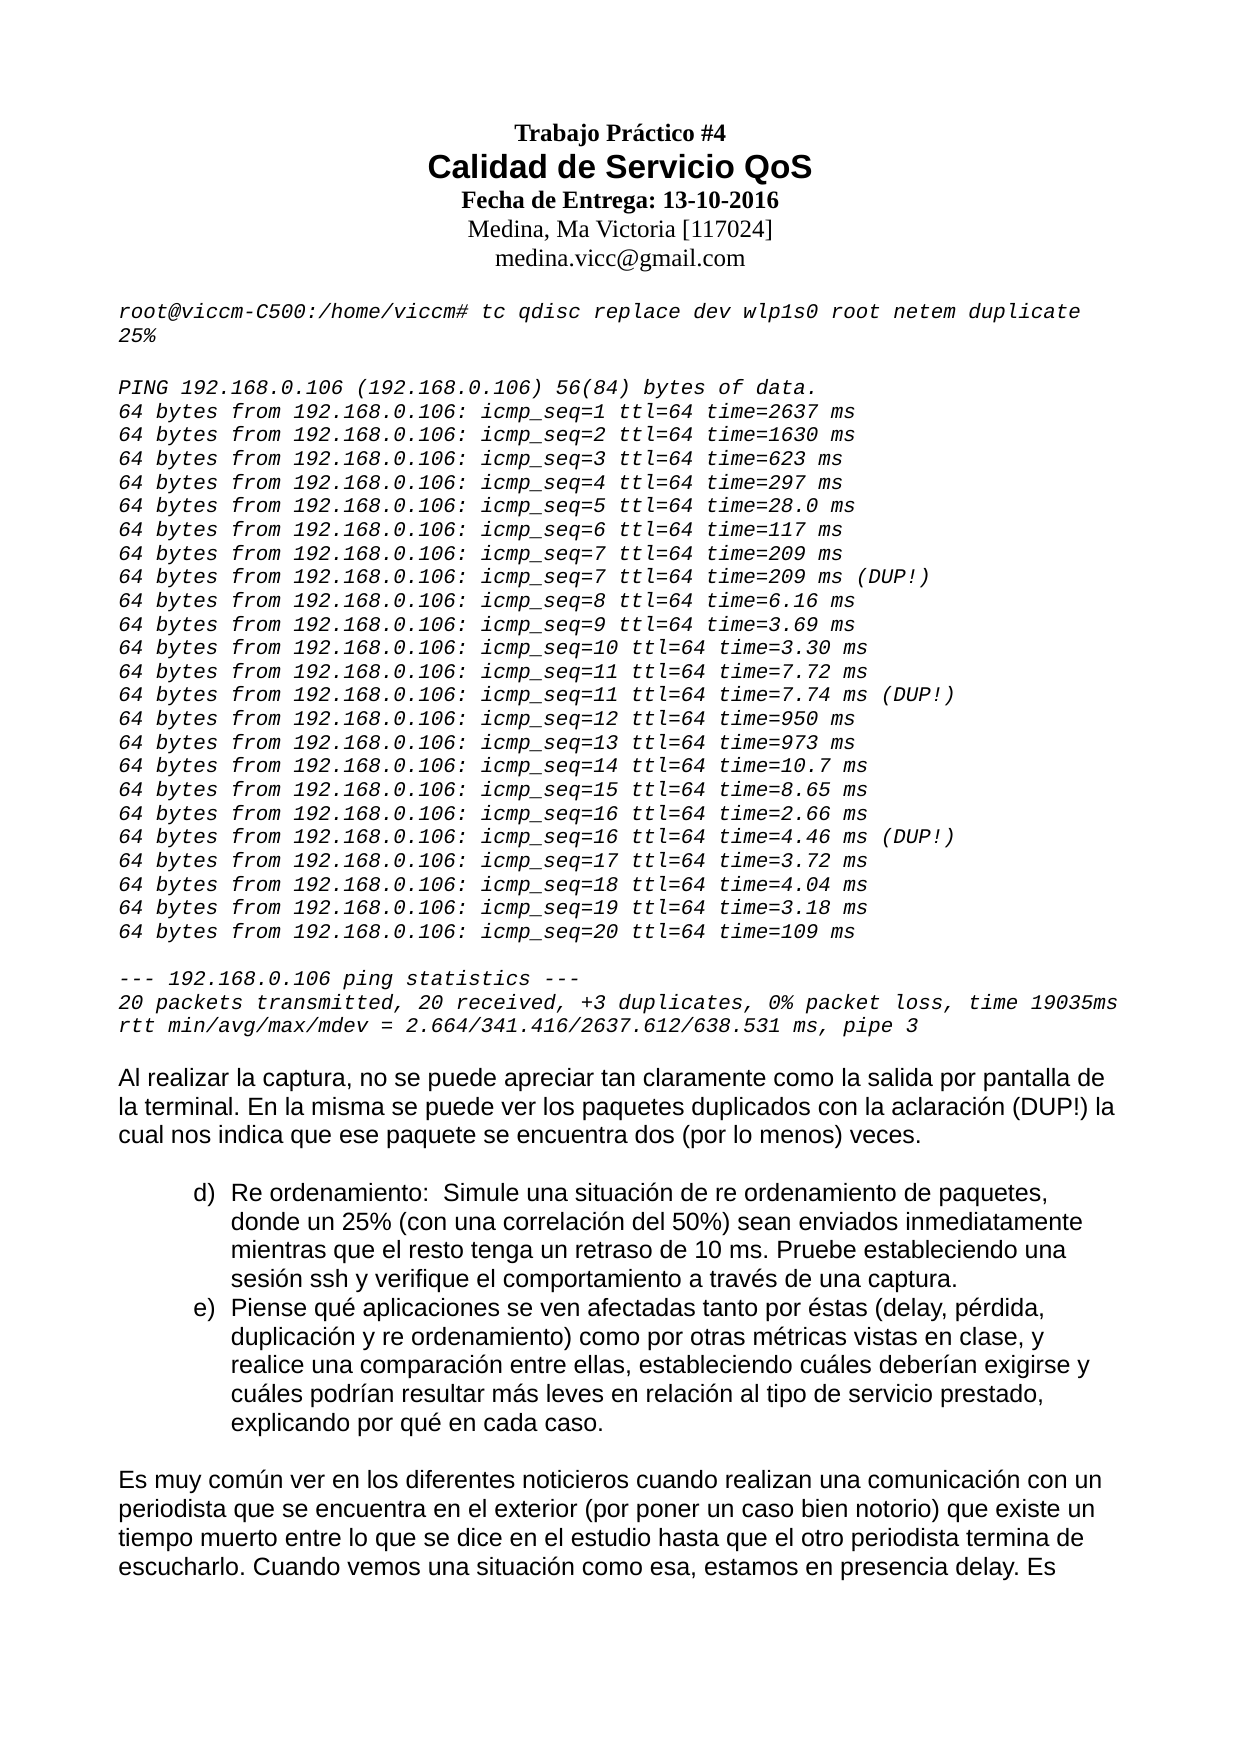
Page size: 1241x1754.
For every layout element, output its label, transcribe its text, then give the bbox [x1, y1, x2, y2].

text 64 bytes from 192.168.0.106: icmp_seq=20 ttl=64 time=109 ms [118, 921, 1122, 944]
text PING 192.168.0.106 (192.168.0.106) 56(84) bytes of data. [118, 377, 1122, 401]
text --- 192.168.0.106 ping statistics --- [118, 968, 1122, 992]
text rtt min/avg/max/mdev = 2.664/341.416/2637.612/638.531 ms, pipe 3 [118, 1016, 1122, 1039]
text Al realizar la captura, no se puede apreciar tan claramente como la salida por pantalla de la terminal. En la misma se puede ver los paquetes duplicados con la aclaración (DUP!) la cual nos indica que ese paquete se encuentra dos (por lo menos) veces. [118, 1063, 1122, 1149]
text 64 bytes from 192.168.0.106: icmp_seq=3 ttl=64 time=623 ms [118, 448, 1122, 472]
text 64 bytes from 192.168.0.106: icmp_seq=12 ttl=64 time=950 ms [118, 708, 1122, 732]
text 64 bytes from 192.168.0.106: icmp_seq=5 ttl=64 time=28.0 ms [118, 495, 1122, 519]
text 64 bytes from 192.168.0.106: icmp_seq=7 ttl=64 time=209 ms (DUP!) [118, 566, 1122, 590]
text 64 bytes from 192.168.0.106: icmp_seq=8 ttl=64 time=6.16 ms [118, 590, 1122, 613]
text root@viccm-C500:/home/viccm# tc qdisc replace dev wlp1s0 root netem duplicate 25% [118, 301, 1122, 348]
text 64 bytes from 192.168.0.106: icmp_seq=4 ttl=64 time=297 ms [118, 472, 1122, 495]
text 64 bytes from 192.168.0.106: icmp_seq=1 ttl=64 time=2637 ms [118, 401, 1122, 424]
list Piense qué aplicaciones se ven afectadas tanto por éstas (delay, pérdida, duplicación y re ordenamiento) como por otras métricas vistas en clase, y realice una comparación entre ellas, estableciendo cuáles deberían exigirse y cuáles podrían resultar más leves en relación al tipo de servicio prestado, explicando por qué en cada caso. [193, 1293, 1122, 1437]
text 64 bytes from 192.168.0.106: icmp_seq=6 ttl=64 time=117 ms [118, 519, 1122, 543]
text 64 bytes from 192.168.0.106: icmp_seq=11 ttl=64 time=7.74 ms (DUP!) [118, 684, 1122, 708]
text 64 bytes from 192.168.0.106: icmp_seq=15 ttl=64 time=8.65 ms [118, 779, 1122, 803]
text 64 bytes from 192.168.0.106: icmp_seq=18 ttl=64 time=4.04 ms [118, 874, 1122, 897]
text 64 bytes from 192.168.0.106: icmp_seq=13 ttl=64 time=973 ms [118, 732, 1122, 755]
text 64 bytes from 192.168.0.106: icmp_seq=16 ttl=64 time=4.46 ms (DUP!) [118, 826, 1122, 850]
text 64 bytes from 192.168.0.106: icmp_seq=9 ttl=64 time=3.69 ms [118, 613, 1122, 637]
text 64 bytes from 192.168.0.106: icmp_seq=7 ttl=64 time=209 ms [118, 543, 1122, 566]
text 20 packets transmitted, 20 received, +3 duplicates, 0% packet loss, time 19035ms [118, 992, 1122, 1016]
text 64 bytes from 192.168.0.106: icmp_seq=17 ttl=64 time=3.72 ms [118, 850, 1122, 874]
text 64 bytes from 192.168.0.106: icmp_seq=14 ttl=64 time=10.7 ms [118, 755, 1122, 779]
text 64 bytes from 192.168.0.106: icmp_seq=16 ttl=64 time=2.66 ms [118, 803, 1122, 826]
text 64 bytes from 192.168.0.106: icmp_seq=19 ttl=64 time=3.18 ms [118, 897, 1122, 921]
text Es muy común ver en los diferentes noticieros cuando realizan una comunicación con un periodista que se encuentra en el exterior (por poner un caso bien notorio) que existe un tiempo muerto entre lo que se dice en el estudio hasta que el otro periodista termina de escucharlo. Cuando vemos una situación como esa, estamos en presencia delay. Es [118, 1465, 1122, 1580]
text 64 bytes from 192.168.0.106: icmp_seq=2 ttl=64 time=1630 ms [118, 424, 1122, 448]
text 64 bytes from 192.168.0.106: icmp_seq=10 ttl=64 time=3.30 ms [118, 637, 1122, 661]
list Re ordenamiento: Simule una situación de re ordenamiento de paquetes, donde un 25% (con una correlación del 50%) sean enviados inmediatamente mientras que el resto tenga un retraso de 10 ms. Pruebe estableciendo una sesión ssh y verifique el comportamiento a través de una captura. [193, 1178, 1122, 1293]
text 64 bytes from 192.168.0.106: icmp_seq=11 ttl=64 time=7.72 ms [118, 661, 1122, 684]
